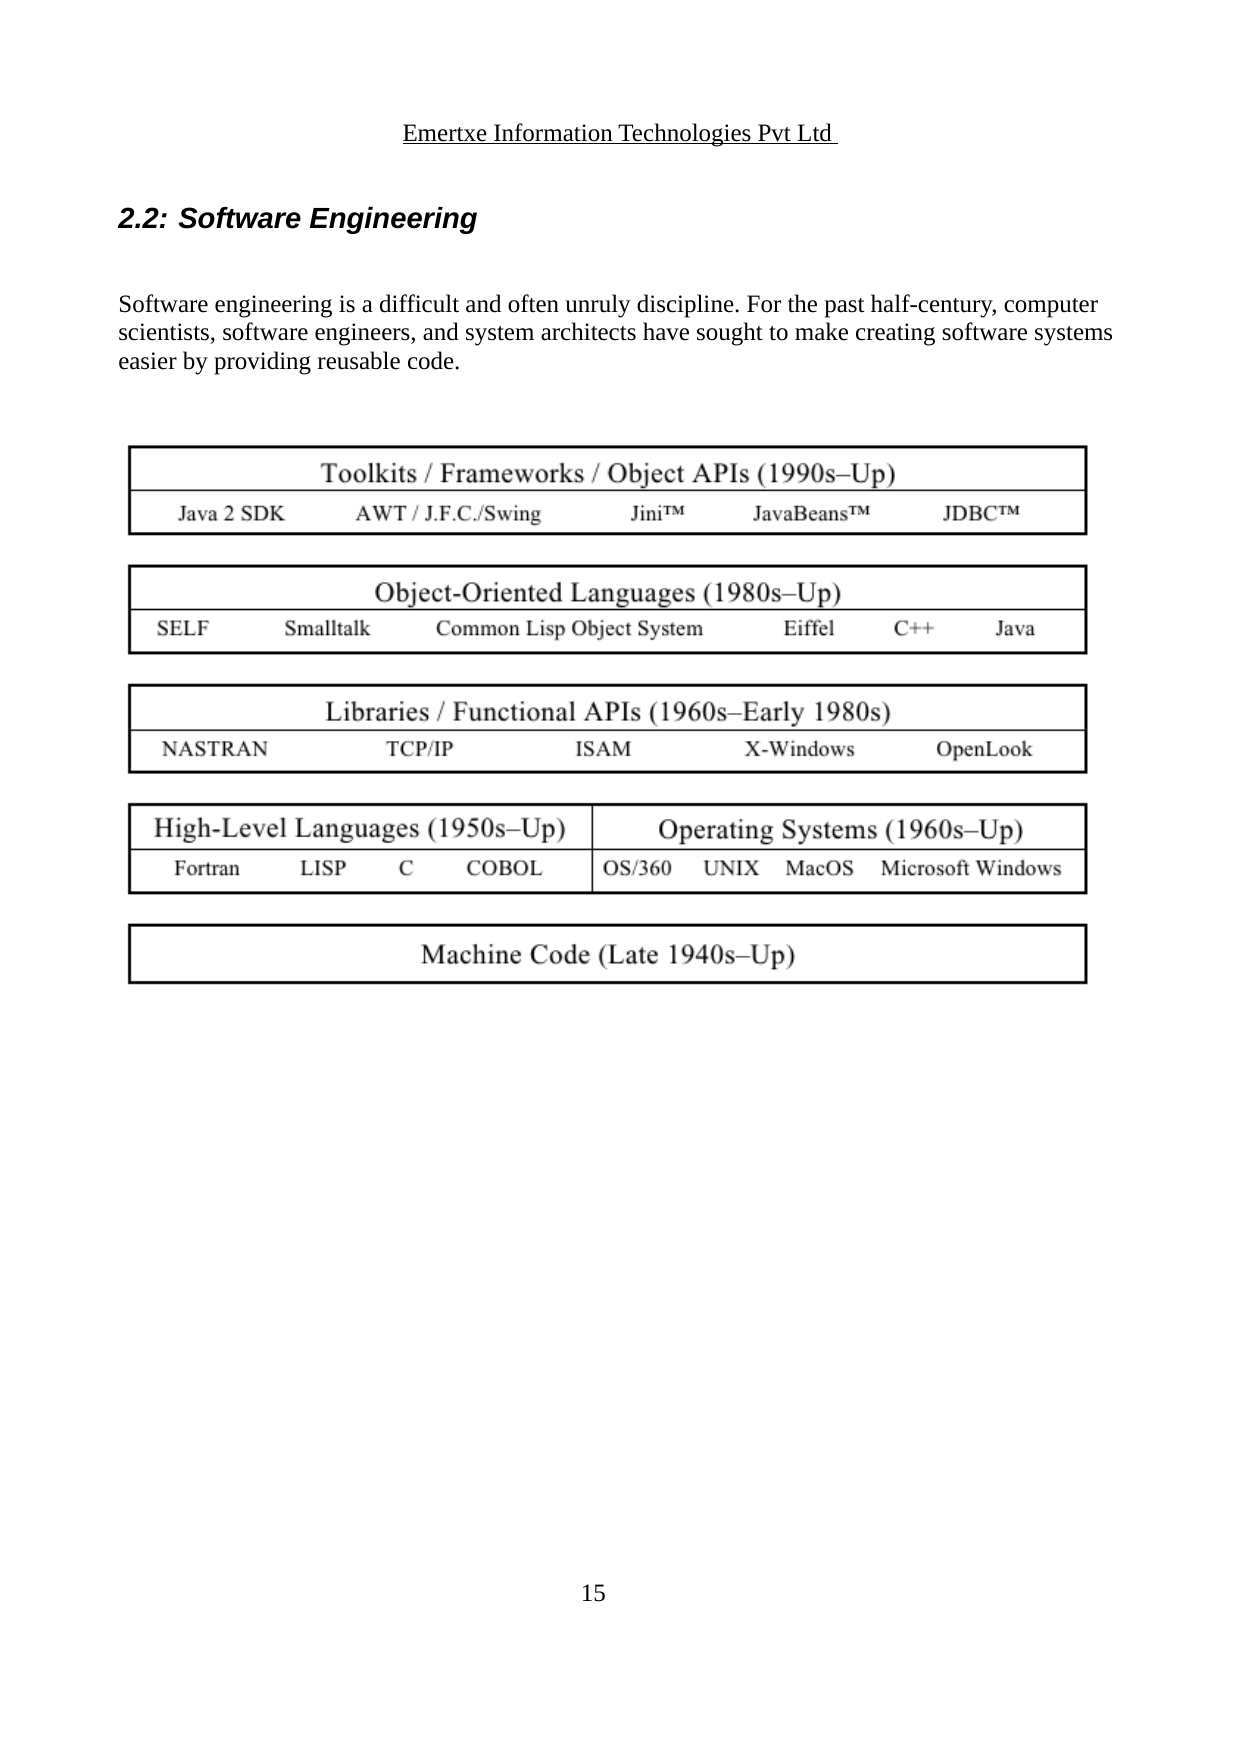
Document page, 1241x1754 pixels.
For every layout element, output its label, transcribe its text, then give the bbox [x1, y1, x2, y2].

text Software engineering is a difficult and often unruly discipline. For the past half-century, computer scientists, software engineers, and system architects have sought to make creating software systems easier by providing reusable code. [118, 289, 1122, 375]
subtitle Software Engineering [118, 201, 1122, 235]
picture [118, 428, 1123, 999]
